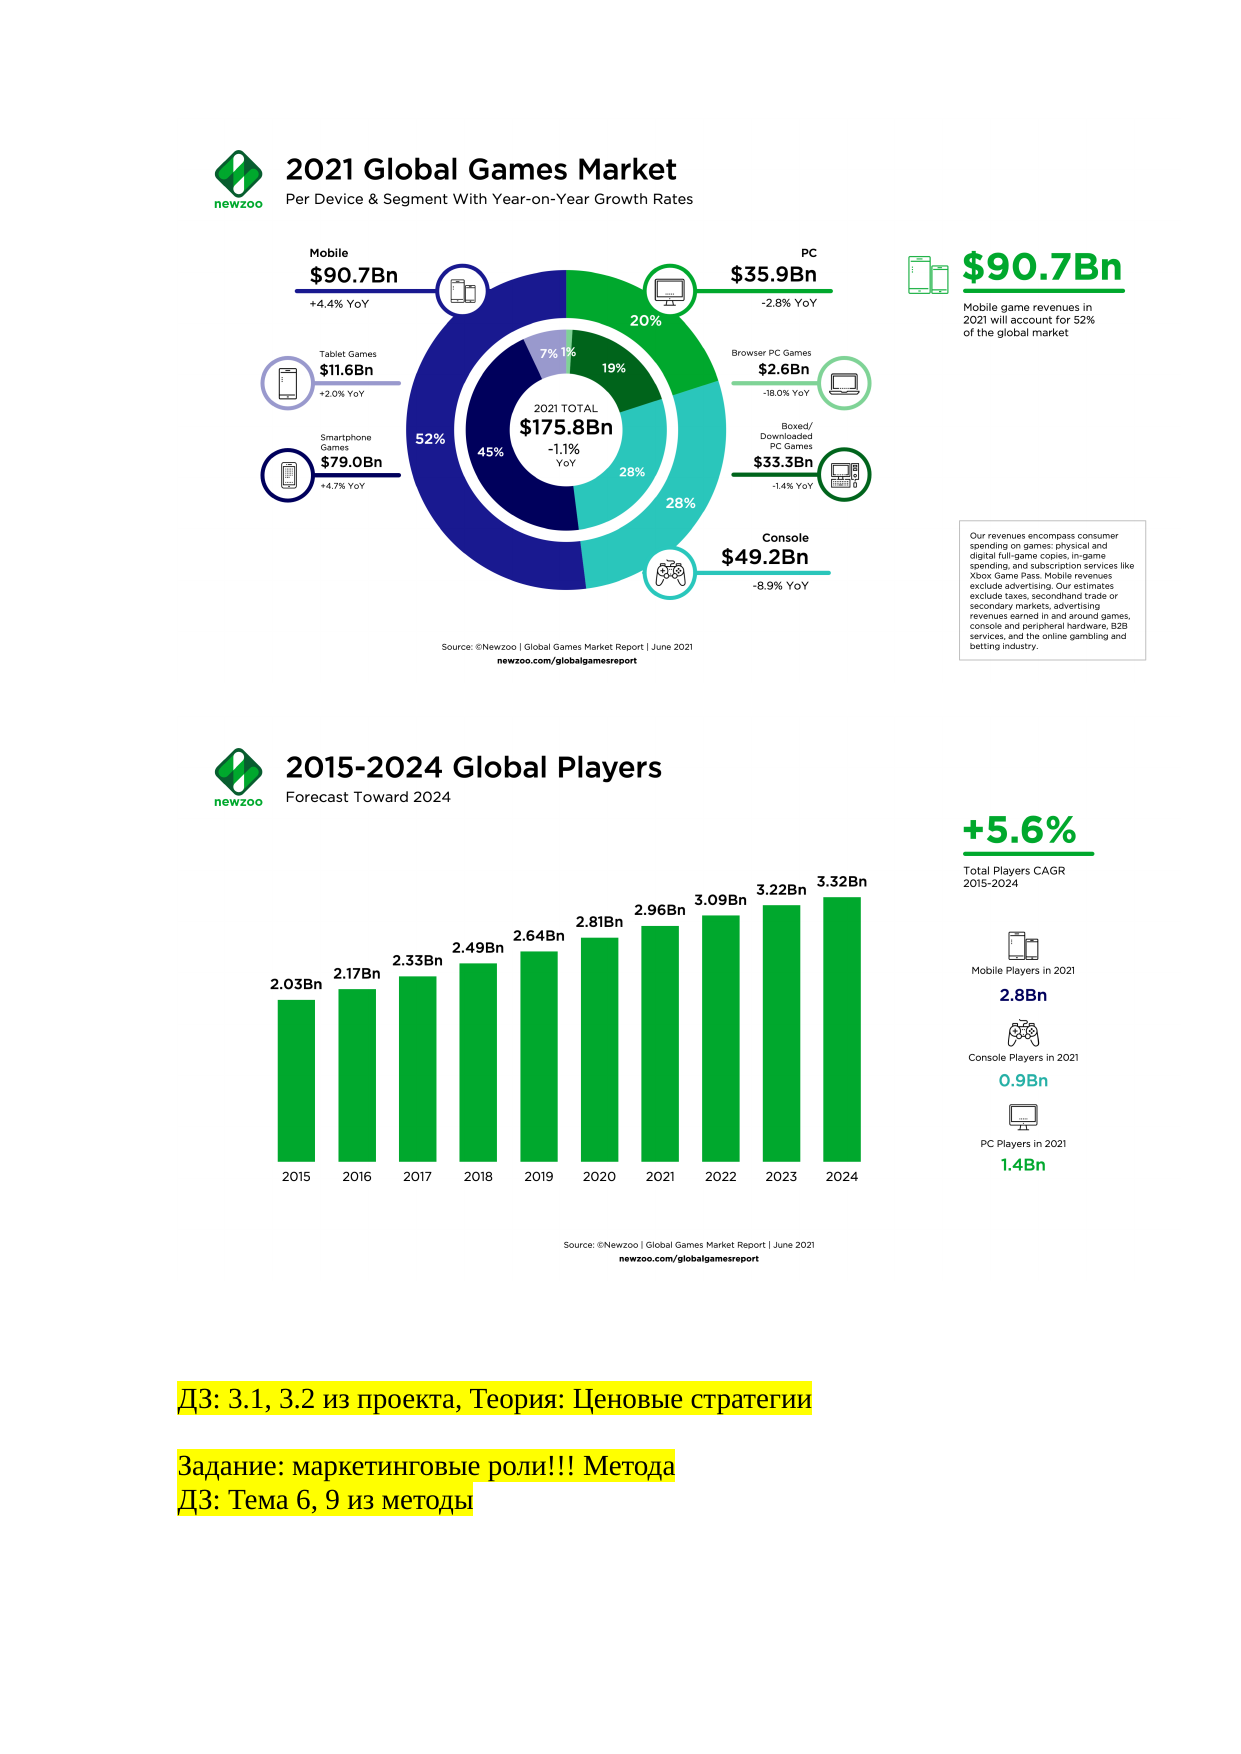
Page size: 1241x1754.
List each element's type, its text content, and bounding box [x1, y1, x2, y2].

text Задание: маркетинговые роли!!! Метода [118, 1448, 1122, 1482]
picture [177, 716, 1182, 1281]
text ДЗ: 3.1, 3.2 из проекта, Теория: Ценовые стратегии [118, 1381, 1122, 1415]
text ДЗ: Тема 6, 9 из методы [118, 1482, 1122, 1516]
picture [177, 118, 1182, 683]
